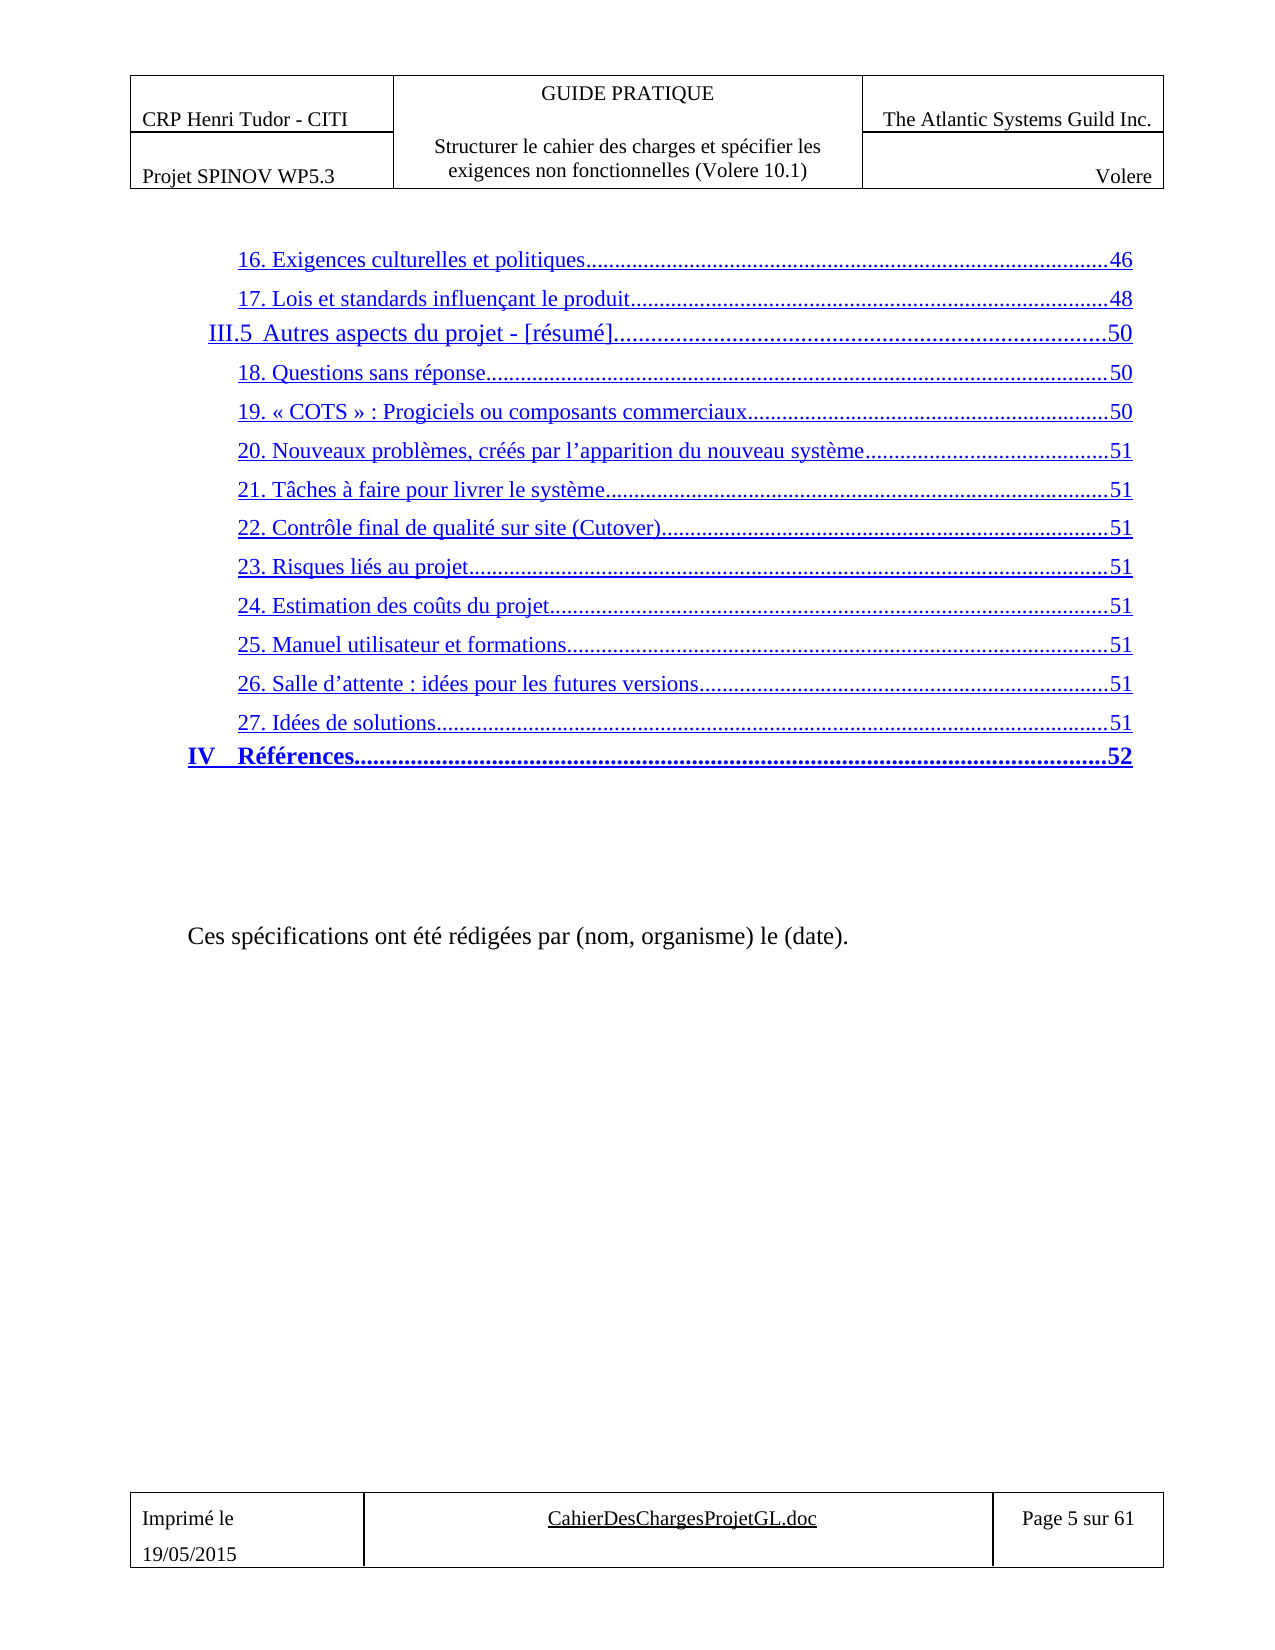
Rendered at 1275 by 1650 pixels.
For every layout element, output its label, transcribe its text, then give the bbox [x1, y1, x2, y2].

text 23. Risques liés au projet 51 [237, 553, 1137, 580]
text 27. Idées de solutions 51 [237, 709, 1137, 735]
text 24. Estimation des coûts du projet 51 [237, 592, 1137, 618]
text 18. Questions sans réponse 50 [237, 359, 1137, 385]
text 21. Tâches à faire pour livrer le système 51 [237, 476, 1137, 502]
text IV Références 52 [187, 741, 1137, 770]
text 26. Salle d’attente : idées pour les futures versions 51 [237, 670, 1137, 696]
text 20. Nouveaux problèmes, créés par l’apparition du nouveau système 51 [237, 437, 1137, 463]
text 22. Contrôle final de qualité sur site (Cutover) 51 [237, 514, 1137, 541]
text 17. Lois et standards influençant le produit 48 [237, 285, 1137, 312]
text III.5 Autres aspects du projet - [résumé] 50 [208, 318, 1137, 347]
text Ces spécifications ont été rédigées par (nom, organisme) le (date). [187, 921, 1137, 950]
text 16. Exigences culturelles et politiques 46 [237, 246, 1137, 273]
text 19. « COTS » : Progiciels ou composants commerciaux 50 [237, 398, 1137, 424]
text 25. Manuel utilisateur et formations 51 [237, 631, 1137, 657]
